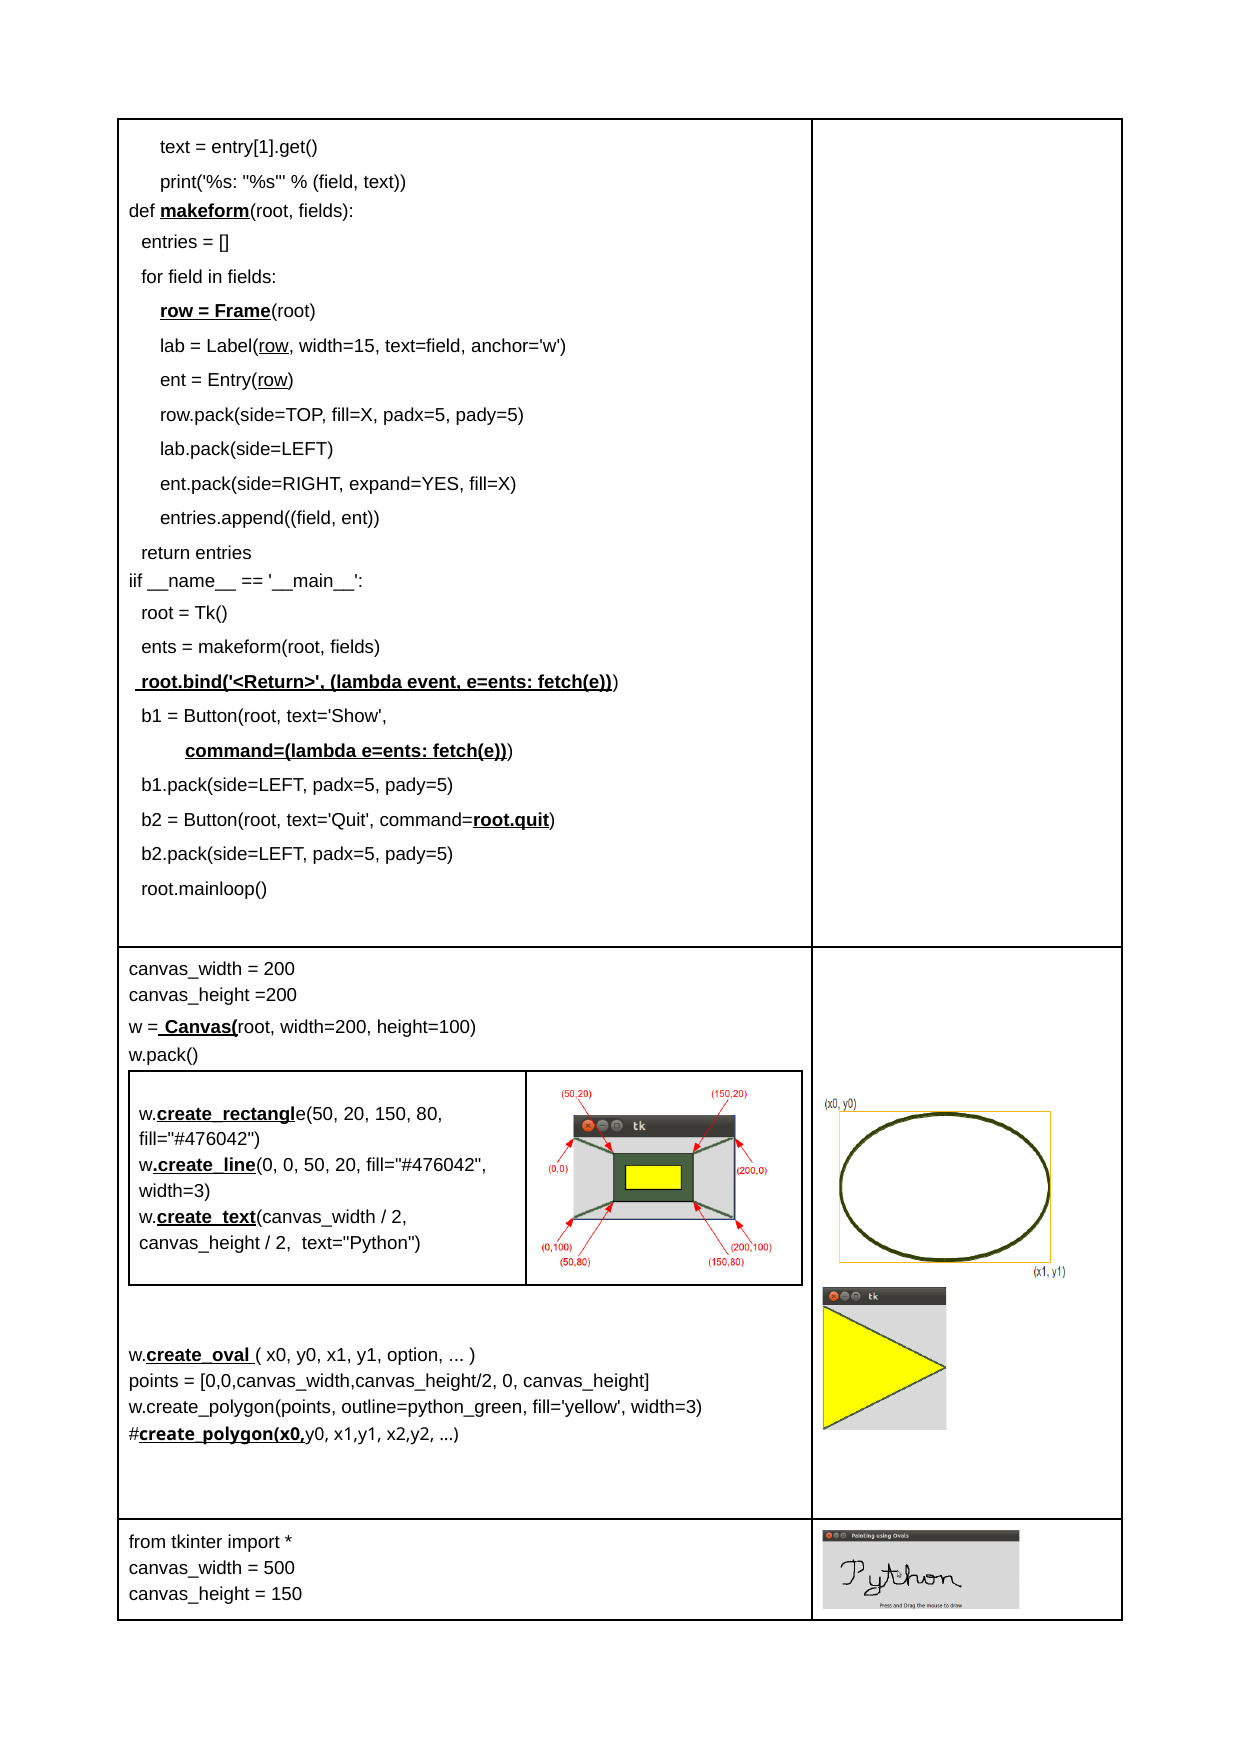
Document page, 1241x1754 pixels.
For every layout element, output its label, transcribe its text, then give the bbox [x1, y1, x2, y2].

table_cell from tkinter import * canvas_width = 500 canvas_height = 150 [119, 1520, 811, 1619]
table_header [527, 1072, 801, 1283]
picture [822, 1287, 947, 1430]
table_header w.create_rectangle(50, 20, 150, 80, fill="#476042") w.create_line(0, 0, 50, 20, fill="#476042", width=3) w.create_text(canvas_width / 2, canvas_height / 2, text="Python") [130, 1072, 525, 1283]
table_cell text = entry[1].get() print('%s: "%s"' % (field, text)) def makeform(root, fields): entries = [] for field in fields: row = Frame(root) lab = Label(row, width=15, text=field, anchor='w') ent = Entry(row) row.pack(side=TOP, fill=X, padx=5, pady=5) lab.pack(side=LEFT) ent.pack(side=RIGHT, expand=YES, fill=X) entries.append((field, ent)) return entries iif __name__ == '__main__': root = Tk() ents = makeform(root, fields) root.bind('<Return>', (lambda event, e=ents: fetch(e))) b1 = Button(root, text='Show', command=(lambda e=ents: fetch(e))) b1.pack(side=LEFT, padx=5, pady=5) b2 = Button(root, text='Quit', command=root.quit) b2.pack(side=LEFT, padx=5, pady=5) root.mainloop() [119, 120, 811, 946]
table_cell [813, 1520, 1121, 1619]
table_cell [813, 948, 1121, 1518]
picture [536, 1082, 782, 1274]
table_cell [813, 120, 1121, 946]
picture [822, 1530, 1020, 1609]
picture [822, 1094, 1067, 1282]
table_cell canvas_width = 200 canvas_height =200 w = Canvas(root, width=200, height=100) w.pack() w.create_oval ( x0, y0, x1, y1, option, ... ) points = [0,0,canvas_width,canvas_height/2, 0, canvas_height] w.create_polygon(points, outline=python_green, fill='yellow', width=3) #create_polygon(x0,y0, x1,y1, x2,y2, ...) [119, 948, 811, 1518]
